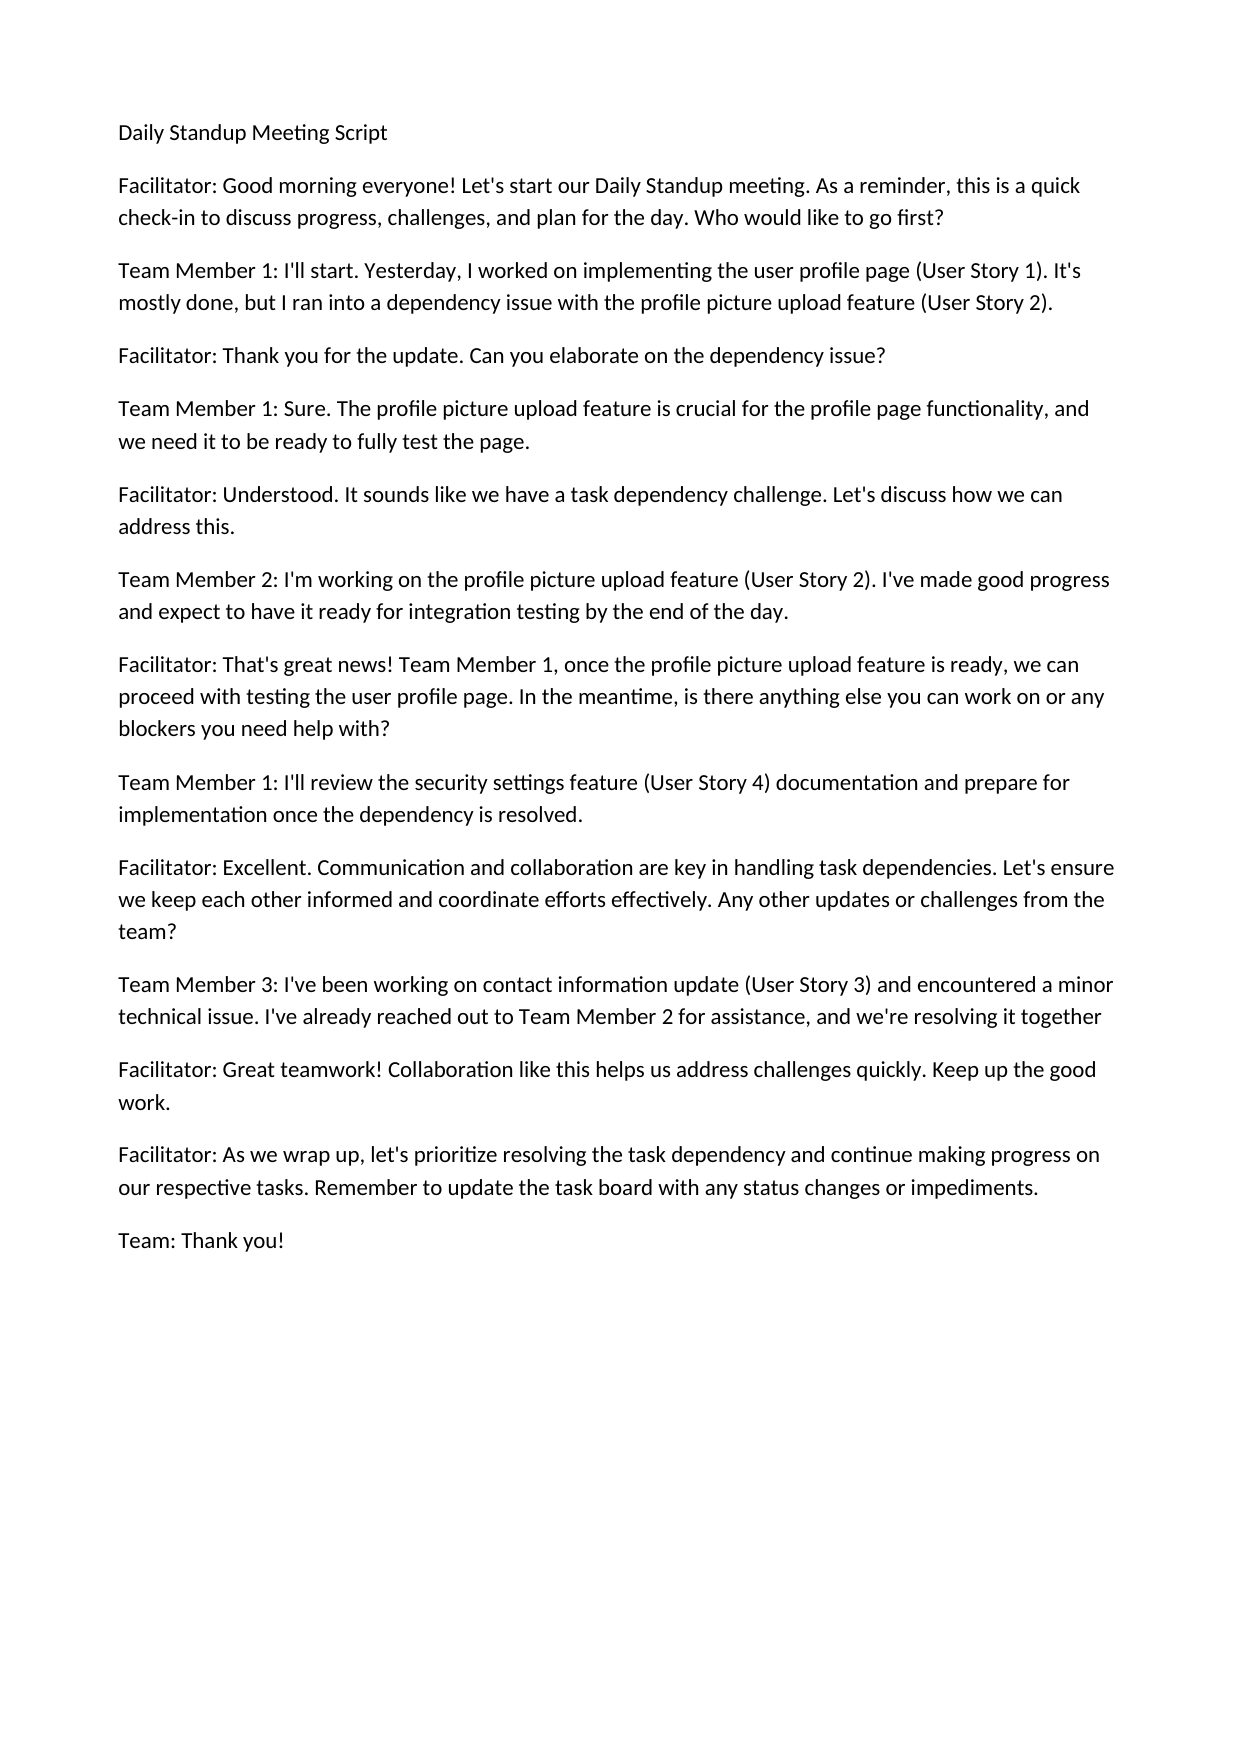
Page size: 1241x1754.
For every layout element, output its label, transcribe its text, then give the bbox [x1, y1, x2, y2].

text Daily Standup Meeting Script [118, 118, 1122, 146]
text Team Member 1: Sure. The profile picture upload feature is crucial for the profile page functionality, and we need it to be ready to fully test the page. [118, 394, 1122, 455]
text Facilitator: Good morning everyone! Let's start our Daily Standup meeting. As a reminder, this is a quick check-in to discuss progress, challenges, and plan for the day. Who would like to go first? [118, 171, 1122, 231]
text Team Member 1: I'll start. Yesterday, I worked on implementing the user profile page (User Story 1). It's mostly done, but I ran into a dependency issue with the profile picture upload feature (User Story 2). [118, 256, 1122, 317]
text Team: Thank you! [118, 1226, 1122, 1254]
text Facilitator: Understood. It sounds like we have a task dependency challenge. Let's discuss how we can address this. [118, 480, 1122, 540]
text Facilitator: Great teamwork! Collaboration like this helps us address challenges quickly. Keep up the good work. [118, 1055, 1122, 1116]
text Facilitator: That's great news! Team Member 1, once the profile picture upload feature is ready, we can proceed with testing the user profile page. In the meantime, is there anything else you can work on or any blockers you need help with? [118, 650, 1122, 743]
text Team Member 2: I'm working on the profile picture upload feature (User Story 2). I've made good progress and expect to have it ready for integration testing by the end of the day. [118, 565, 1122, 625]
text Team Member 3: I've been working on contact information update (User Story 3) and encountered a minor technical issue. I've already reached out to Team Member 2 for assistance, and we're resolving it together [118, 970, 1122, 1030]
text Facilitator: As we wrap up, let's prioritize resolving the task dependency and continue making progress on our respective tasks. Remember to update the task board with any status changes or impediments. [118, 1141, 1122, 1201]
text Team Member 1: I'll review the security settings feature (User Story 4) documentation and prepare for implementation once the dependency is resolved. [118, 768, 1122, 828]
text Facilitator: Excellent. Communication and collaboration are key in handling task dependencies. Let's ensure we keep each other informed and coordinate efforts effectively. Any other updates or challenges from the team? [118, 853, 1122, 945]
text Facilitator: Thank you for the update. Can you elaborate on the dependency issue? [118, 342, 1122, 369]
